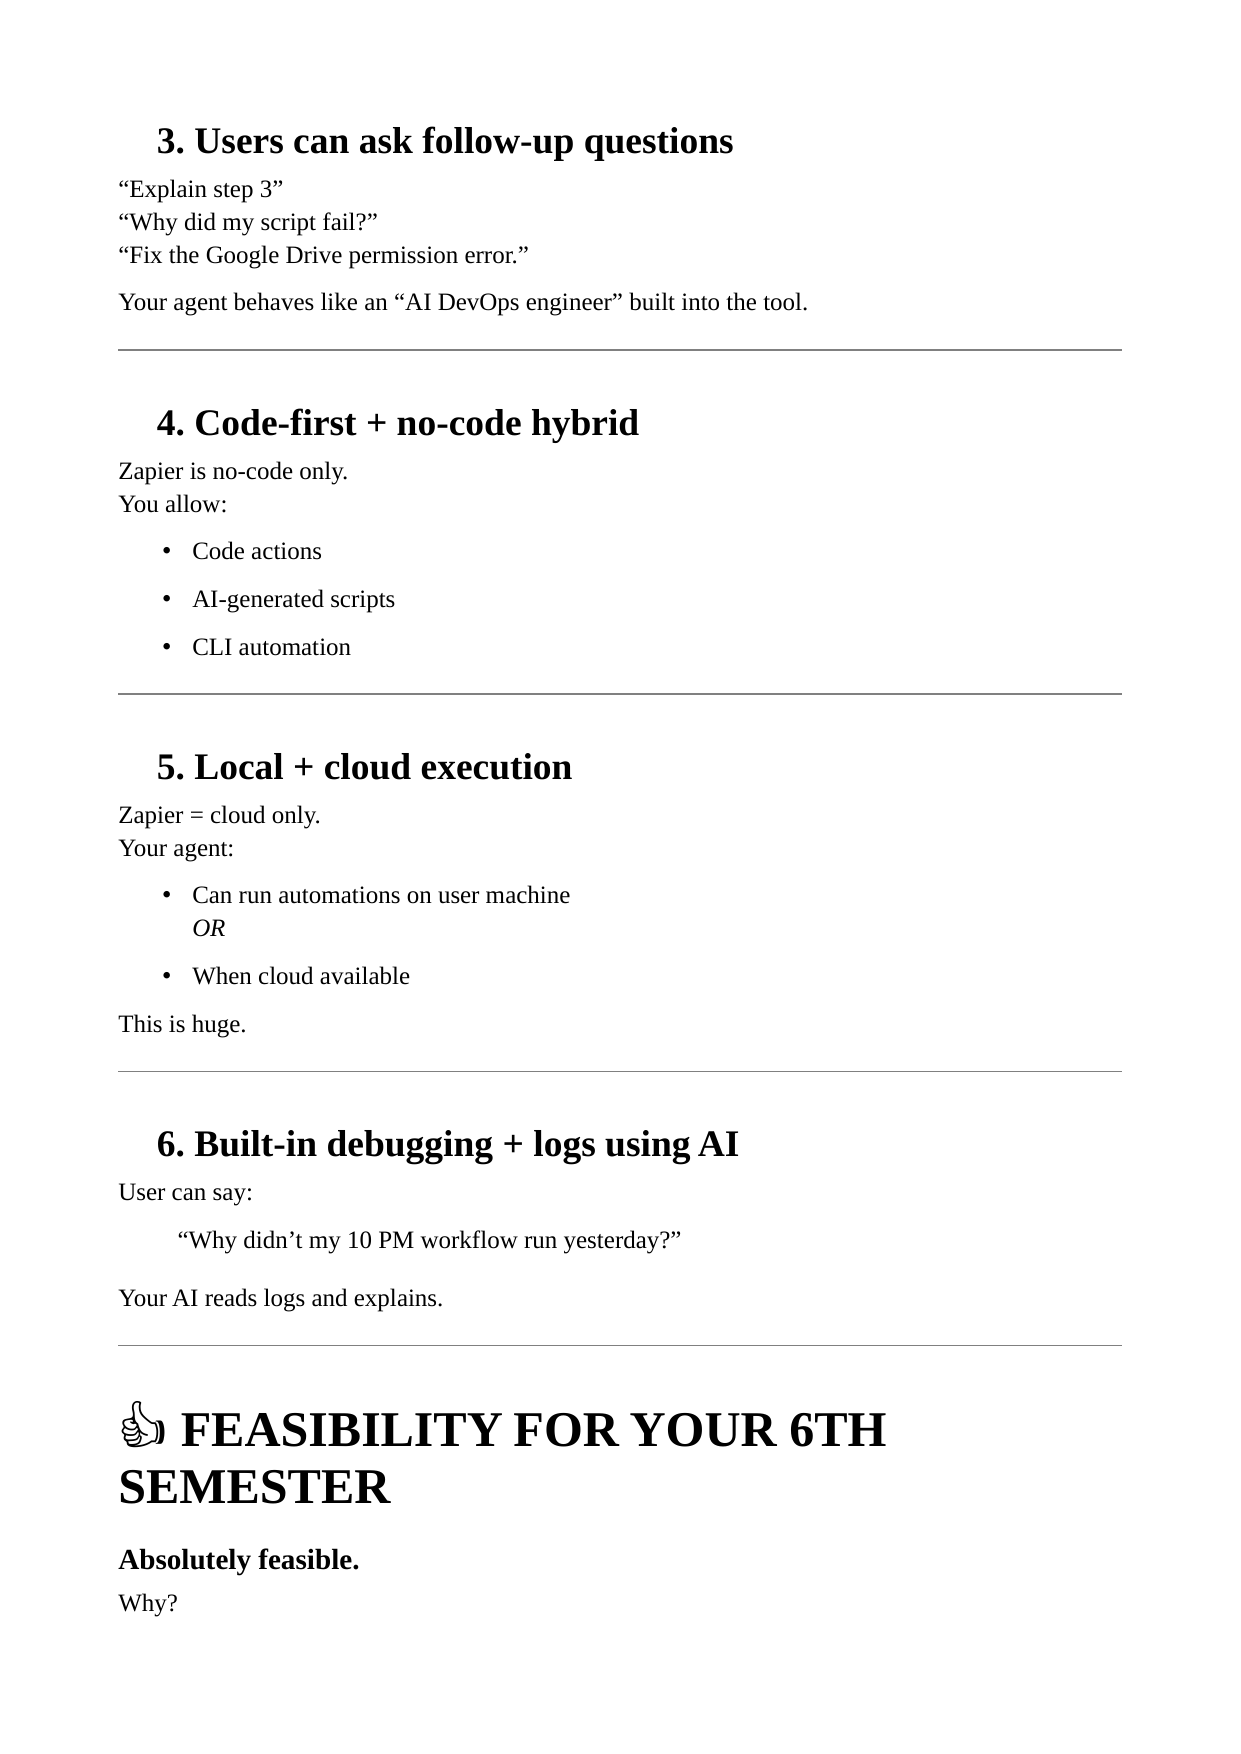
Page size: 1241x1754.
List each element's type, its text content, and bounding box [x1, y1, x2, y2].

text Why? [118, 1588, 1122, 1617]
text Zapier is no-code only. You allow: [118, 456, 1122, 517]
subtitle Absolutely feasible. [118, 1542, 1122, 1575]
list CLI automation [162, 632, 1122, 660]
subtitle 🔥 4. Code-first + no-code hybrid [118, 400, 1122, 443]
list AI-generated scripts [162, 584, 1122, 613]
list Code actions [162, 536, 1122, 565]
text “Why didn’t my 10 PM workflow run yesterday?” [177, 1225, 1063, 1253]
list Can run automations on user machine OR [162, 881, 1122, 942]
text Zapier = cloud only. Your agent: [118, 800, 1122, 862]
subtitle 🔥 6. Built-in debugging + logs using AI [118, 1121, 1122, 1164]
text “Explain step 3” “Why did my script fail?” “Fix the Google Drive permission error.” [118, 174, 1122, 268]
text This is huge. [118, 1009, 1122, 1037]
text Your agent behaves like an “AI DevOps engineer” built into the tool. [118, 287, 1122, 316]
list When cloud available [162, 961, 1122, 990]
text Your AI reads logs and explains. [118, 1283, 1122, 1312]
subtitle 🔥 5. Local + cloud execution [118, 744, 1122, 787]
text User can say: [118, 1177, 1122, 1206]
subtitle 🔥 3. Users can ask follow-up questions [118, 118, 1122, 161]
subtitle 👍 FEASIBILITY FOR YOUR 6TH SEMESTER [118, 1400, 1122, 1515]
